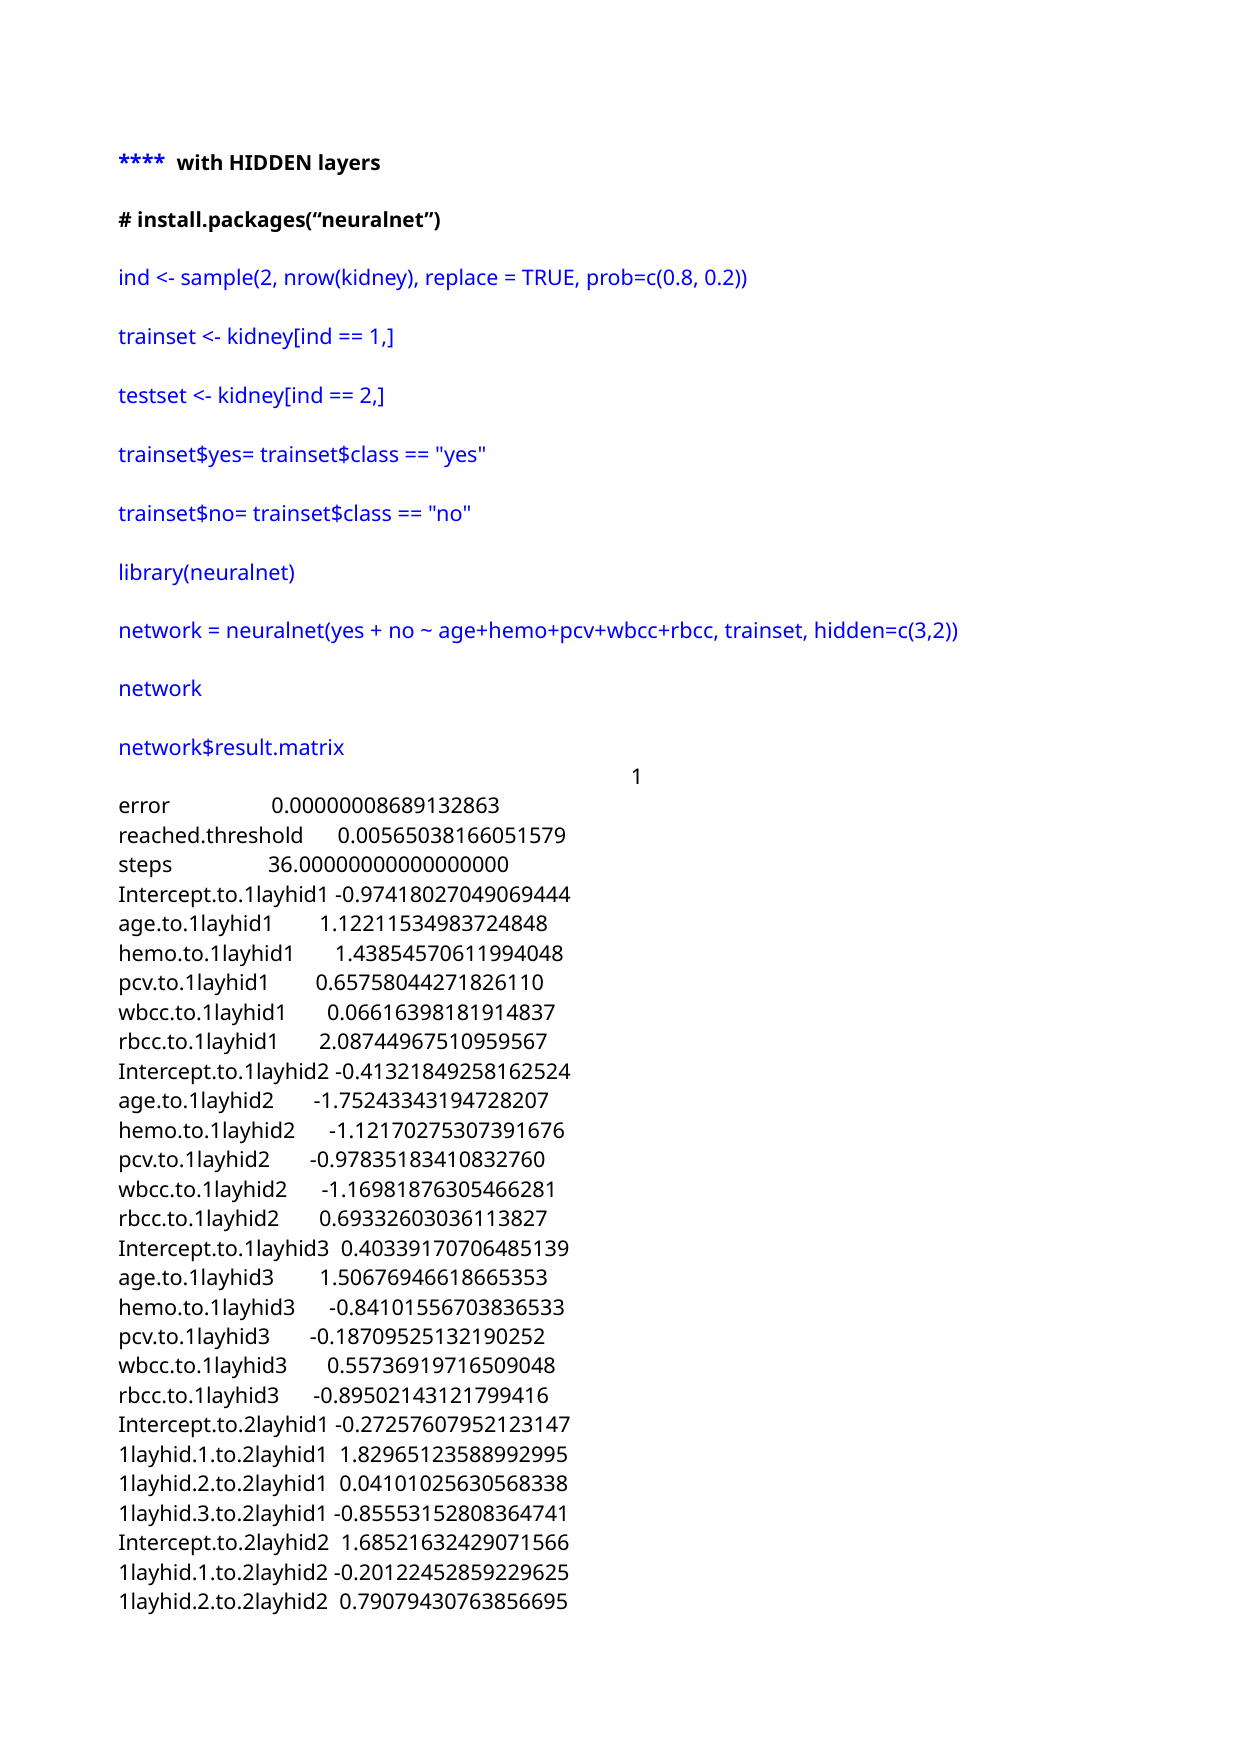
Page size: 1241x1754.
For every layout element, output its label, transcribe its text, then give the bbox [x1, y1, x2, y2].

text 1 [118, 761, 1122, 791]
text hemo.to.1layhid2 -1.12170275307391676 [118, 1115, 1122, 1144]
text rbcc.to.1layhid3 -0.89502143121799416 [118, 1380, 1122, 1410]
text wbcc.to.1layhid2 -1.16981876305466281 [118, 1174, 1122, 1203]
text rbcc.to.1layhid2 0.69332603036113827 [118, 1203, 1122, 1233]
text hemo.to.1layhid1 1.43854570611994048 [118, 938, 1122, 968]
text reached.threshold 0.00565038166051579 [118, 820, 1122, 850]
text Intercept.to.1layhid2 -0.41321849258162524 [118, 1056, 1122, 1086]
text network = neuralnet(yes + no ~ age+hemo+pcv+wbcc+rbcc, trainset, hidden=c(3,2)) [118, 615, 1181, 644]
text rbcc.to.1layhid1 2.08744967510959567 [118, 1027, 1122, 1056]
text Intercept.to.1layhid1 -0.97418027049069444 [118, 879, 1122, 909]
text Intercept.to.2layhid2 1.68521632429071566 [118, 1528, 1122, 1557]
text wbcc.to.1layhid3 0.55736919716509048 [118, 1351, 1122, 1380]
text 1layhid.1.to.2layhid1 1.82965123588992995 [118, 1439, 1122, 1469]
text Intercept.to.2layhid1 -0.27257607952123147 [118, 1410, 1122, 1439]
text wbcc.to.1layhid1 0.06616398181914837 [118, 997, 1122, 1027]
text # install.packages(“neuralnet”) [118, 206, 1181, 234]
text ind <- sample(2, nrow(kidney), replace = TRUE, prob=c(0.8, 0.2)) [118, 262, 1181, 292]
text 1layhid.1.to.2layhid2 -0.20122452859229625 [118, 1557, 1122, 1587]
text trainset$yes= trainset$class == "yes" [118, 439, 1122, 468]
text network [118, 673, 1181, 702]
text trainset$no= trainset$class == "no" [118, 498, 1122, 527]
text trainset <- kidney[ind == 1,] [118, 321, 1122, 351]
text 1layhid.2.to.2layhid2 0.79079430763856695 [118, 1587, 1122, 1616]
text age.to.1layhid1 1.12211534983724848 [118, 909, 1122, 938]
text pcv.to.1layhid2 -0.97835183410832760 [118, 1144, 1122, 1174]
text hemo.to.1layhid3 -0.84101556703836533 [118, 1292, 1122, 1321]
text 1layhid.2.to.2layhid1 0.04101025630568338 [118, 1469, 1122, 1498]
text steps 36.00000000000000000 [118, 850, 1122, 879]
text age.to.1layhid3 1.50676946618665353 [118, 1262, 1122, 1292]
text pcv.to.1layhid1 0.65758044271826110 [118, 968, 1122, 997]
text **** with HIDDEN layers [118, 148, 1181, 177]
text network$result.matrix [118, 732, 1181, 761]
text Intercept.to.1layhid3 0.40339170706485139 [118, 1233, 1122, 1262]
text testset <- kidney[ind == 2,] [118, 380, 1122, 409]
text pcv.to.1layhid3 -0.18709525132190252 [118, 1321, 1122, 1351]
text library(neuralnet) [118, 557, 1122, 586]
text age.to.1layhid2 -1.75243343194728207 [118, 1086, 1122, 1115]
text 1layhid.3.to.2layhid1 -0.85553152808364741 [118, 1498, 1122, 1528]
text error 0.00000008689132863 [118, 791, 1122, 820]
